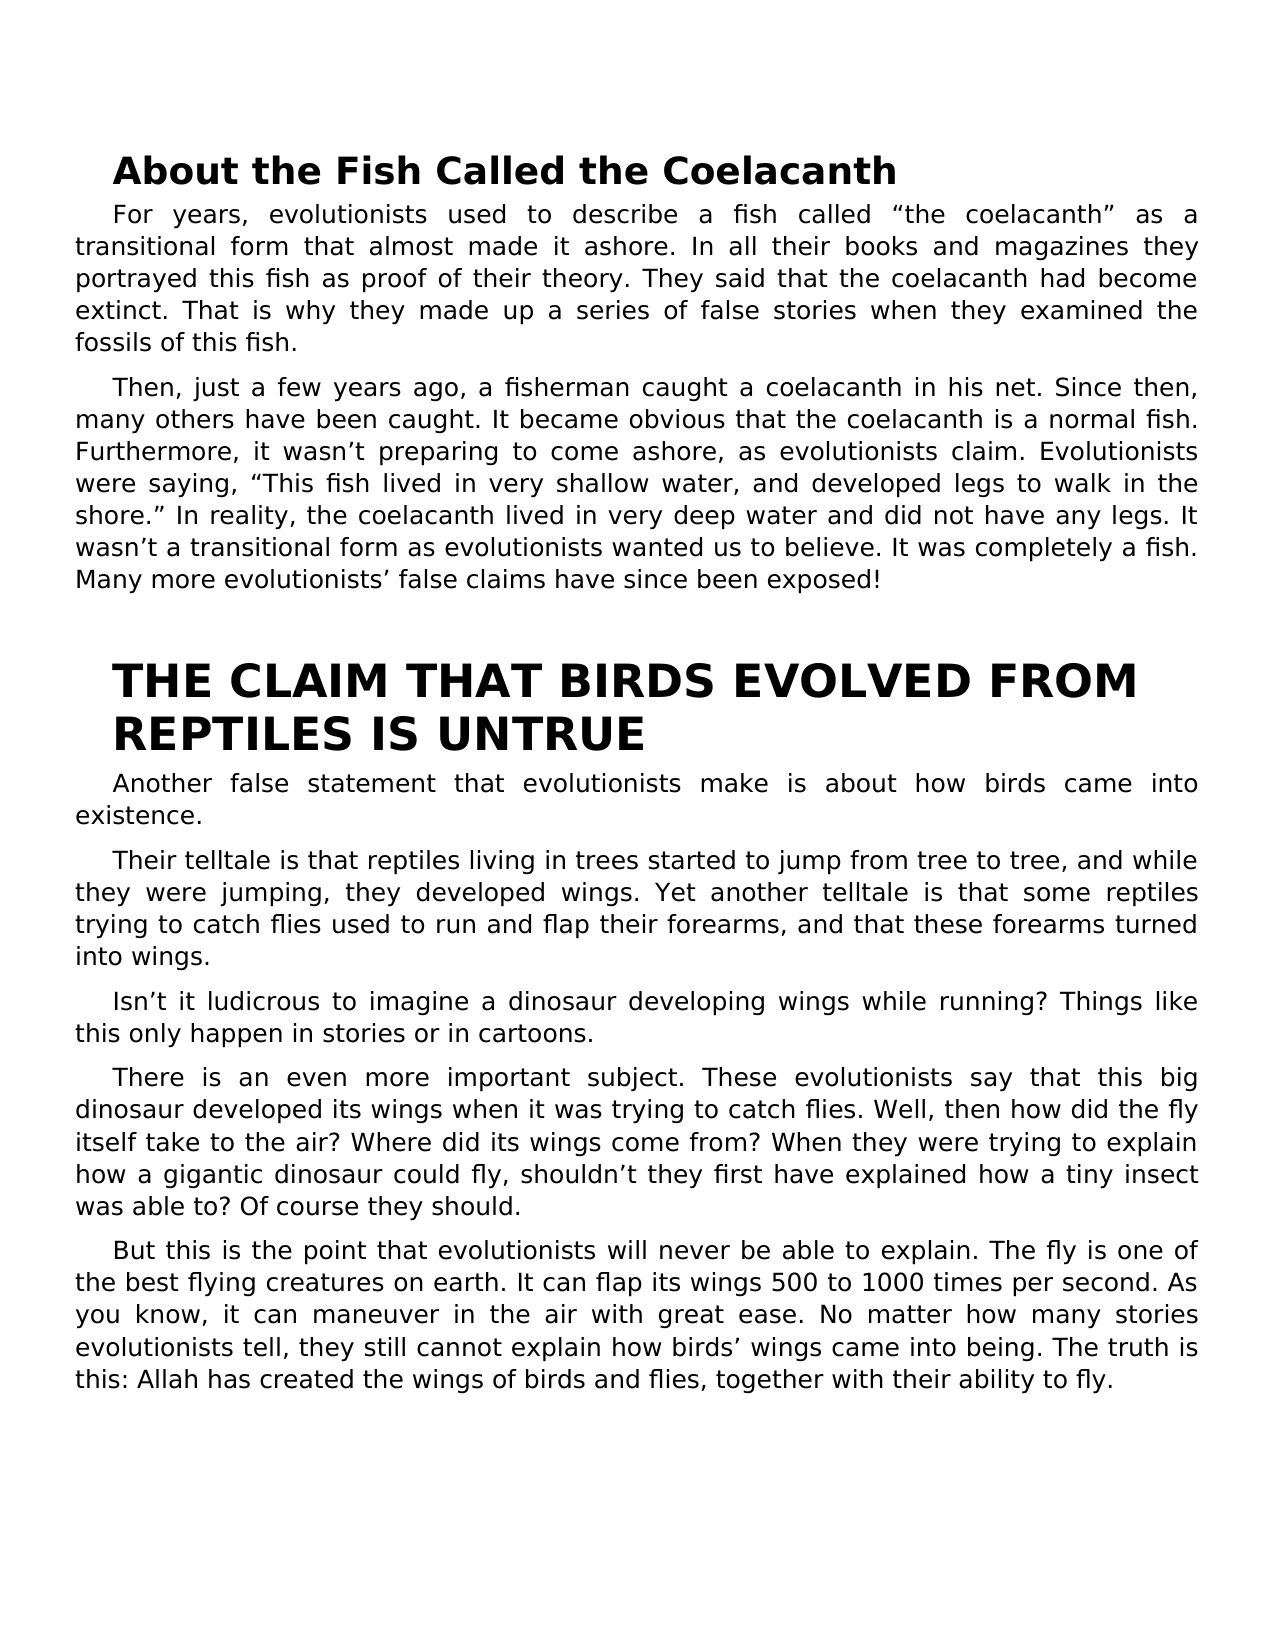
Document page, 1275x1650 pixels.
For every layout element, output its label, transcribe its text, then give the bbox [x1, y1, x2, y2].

subtitle THE CLAIM THAT BIRDS EVOLVED FROM REPTILES IS UNTRUE [112, 654, 1200, 761]
text Another false statement that evolutionists make is about how birds came into existence. [75, 769, 1200, 831]
text For years, evolutionists used to describe a fish called “the coelacanth” as a transitional form that almost made it ashore. In all their books and magazines they portrayed this fish as proof of their theory. They said that the coelacanth had become extinct. That is why they made up a series of false stories when they examined the fossils of this fish. [75, 200, 1200, 357]
text Their telltale is that reptiles living in trees started to jump from tree to tree, and while they were jumping, they developed wings. Yet another telltale is that some reptiles trying to catch flies used to run and flap their forearms, and that these forearms turned into wings. [75, 846, 1200, 972]
text There is an even more important subject. These evolutionists say that this big dinosaur developed its wings when it was trying to catch flies. Well, then how did the fly itself take to the air? Where did its wings come from? When they were trying to explain how a gigantic dinosaur could fly, shouldn’t they first have explained how a tiny insect was able to? Of course they should. [75, 1064, 1200, 1221]
text Isn’t it ludicrous to imagine a dinosaur developing wings while running? Things like this only happen in stories or in cartoons. [75, 987, 1200, 1048]
subtitle About the Fish Called the Coelacanth [112, 150, 1200, 194]
text Then, just a few years ago, a fisherman caught a coelacanth in his net. Since then, many others have been caught. It became obvious that the coelacanth is a normal fish. Furthermore, it wasn’t preparing to come ashore, as evolutionists claim. Evolutionists were saying, “This fish lived in very shallow water, and developed legs to walk in the shore.” In reality, the coelacanth lived in very deep water and did not have any legs. It wasn’t a transitional form as evolutionists wanted us to believe. It was completely a fish. Many more evolutionists’ false claims have since been exposed! [75, 373, 1200, 594]
text But this is the point that evolutionists will never be able to explain. The fly is one of the best flying creatures on earth. It can flap its wings 500 to 1000 times per second. As you know, it can maneuver in the air with great ease. No matter how many stories evolutionists tell, they still cannot explain how birds’ wings came into being. The truth is this: Allah has created the wings of birds and flies, together with their ability to fly. [75, 1237, 1200, 1394]
